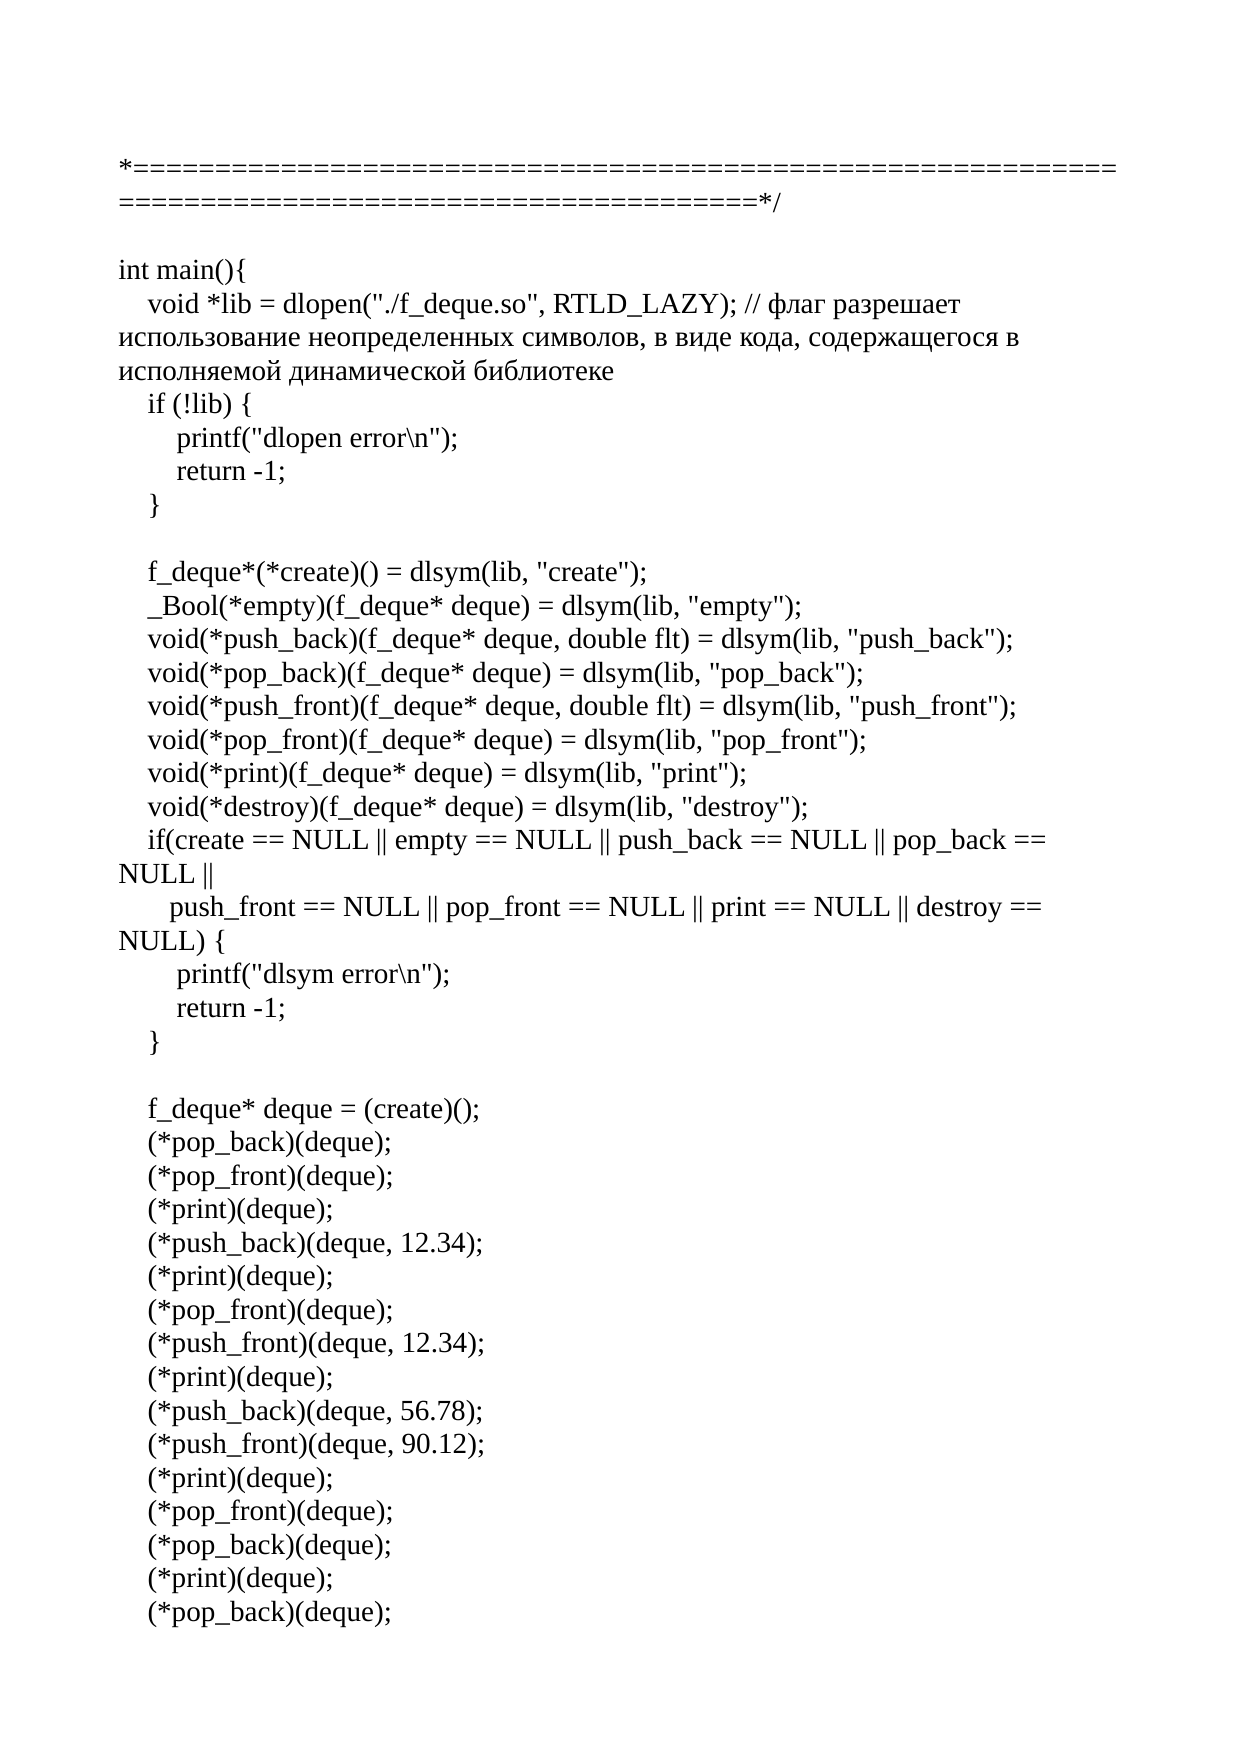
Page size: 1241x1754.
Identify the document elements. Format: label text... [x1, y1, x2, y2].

text (*pop_front)(deque); [118, 1158, 1122, 1191]
text if(create == NULL || empty == NULL || push_back == NULL || pop_back == NULL || [118, 822, 1122, 889]
text void(*print)(f_deque* deque) = dlsym(lib, "print"); [118, 755, 1122, 789]
text } [118, 487, 1122, 521]
text } [118, 1024, 1122, 1057]
text (*pop_back)(deque); [118, 1124, 1122, 1158]
text (*print)(deque); [118, 1258, 1122, 1292]
text printf("dlopen error\n"); [118, 420, 1122, 453]
text return -1; [118, 453, 1122, 487]
text f_deque*(*create)() = dlsym(lib, "create"); [118, 554, 1122, 588]
text int main(){ [118, 252, 1122, 286]
text (*push_front)(deque, 12.34); [118, 1326, 1122, 1359]
text void(*push_front)(f_deque* deque, double flt) = dlsym(lib, "push_front"); [118, 688, 1122, 722]
text (*print)(deque); [118, 1560, 1122, 1594]
text *===================================================================================================*/ [118, 118, 1122, 219]
text void *lib = dlopen("./f_deque.so", RTLD_LAZY); // флаг разрешает использование неопределенных символов, в виде кода, содержащегося в исполняемой динамической библиотеке [118, 286, 1122, 386]
text void(*pop_back)(f_deque* deque) = dlsym(lib, "pop_back"); [118, 655, 1122, 688]
text (*print)(deque); [118, 1359, 1122, 1393]
text (*push_back)(deque, 56.78); [118, 1393, 1122, 1426]
text void(*push_back)(f_deque* deque, double flt) = dlsym(lib, "push_back"); [118, 621, 1122, 655]
text return -1; [118, 990, 1122, 1024]
text (*push_front)(deque, 90.12); [118, 1426, 1122, 1460]
text (*pop_front)(deque); [118, 1493, 1122, 1527]
text void(*pop_front)(f_deque* deque) = dlsym(lib, "pop_front"); [118, 722, 1122, 755]
text if (!lib) { [118, 386, 1122, 420]
text void(*destroy)(f_deque* deque) = dlsym(lib, "destroy"); [118, 789, 1122, 822]
text printf("dlsym error\n"); [118, 957, 1122, 990]
text f_deque* deque = (create)(); [118, 1091, 1122, 1124]
text (*pop_back)(deque); [118, 1527, 1122, 1560]
text _Bool(*empty)(f_deque* deque) = dlsym(lib, "empty"); [118, 588, 1122, 621]
text (*print)(deque); [118, 1191, 1122, 1225]
text (*push_back)(deque, 12.34); [118, 1225, 1122, 1258]
text (*pop_front)(deque); [118, 1292, 1122, 1326]
text (*pop_back)(deque); [118, 1594, 1122, 1627]
text (*print)(deque); [118, 1460, 1122, 1493]
text push_front == NULL || pop_front == NULL || print == NULL || destroy == NULL) { [118, 889, 1122, 957]
